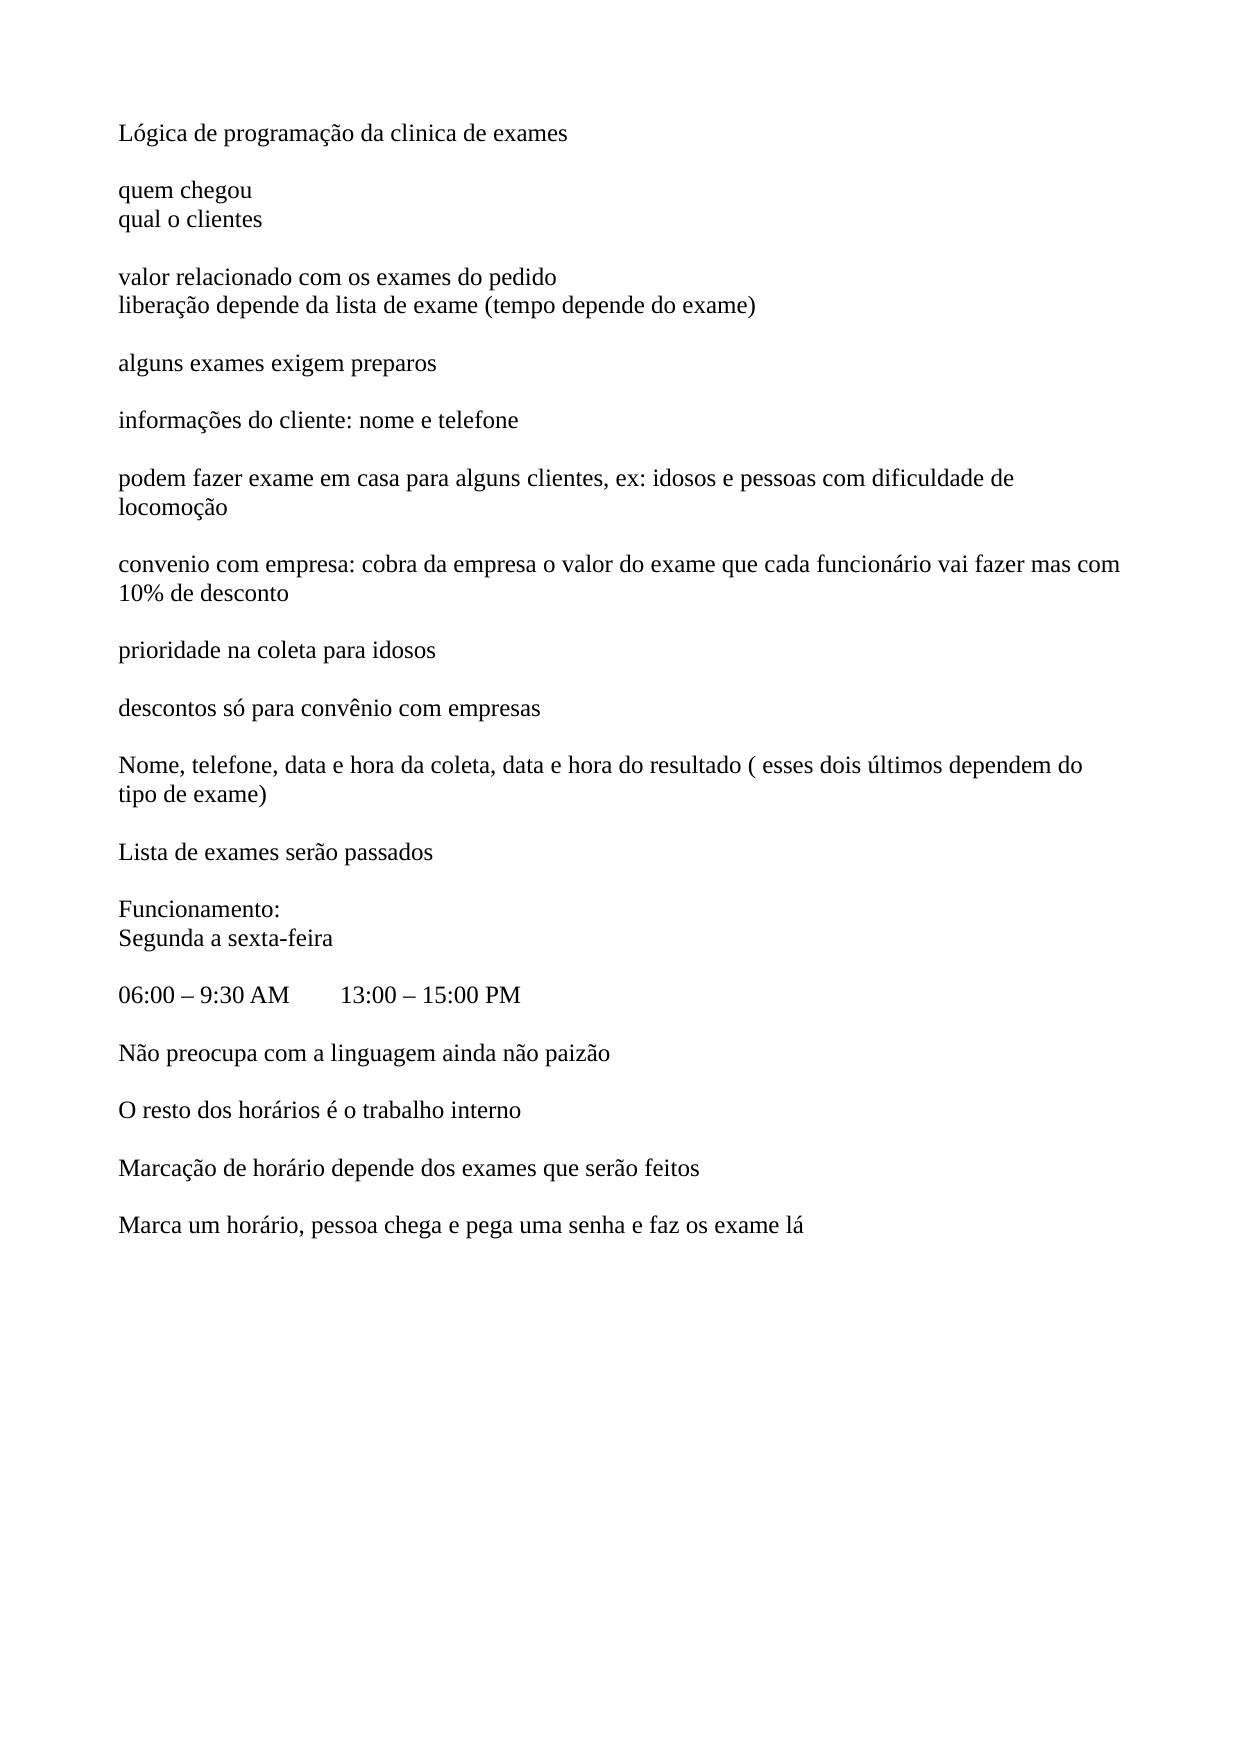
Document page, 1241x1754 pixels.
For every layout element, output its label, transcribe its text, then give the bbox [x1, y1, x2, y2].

text Lógica de programação da clinica de exames [118, 118, 1122, 147]
text alguns exames exigem preparos [118, 348, 1122, 377]
text 06:00 – 9:30 AM 13:00 – 15:00 PM [118, 981, 1122, 1009]
text valor relacionado com os exames do pedido [118, 262, 1122, 291]
text Lista de exames serão passados [118, 837, 1122, 866]
text descontos só para convênio com empresas [118, 693, 1122, 722]
text Funcionamento: [118, 894, 1122, 923]
text liberação depende da lista de exame (tempo depende do exame) [118, 291, 1122, 319]
text Marcação de horário depende dos exames que serão feitos [118, 1153, 1122, 1182]
text Nome, telefone, data e hora da coleta, data e hora do resultado ( esses dois últimos dependem do tipo de exame) [118, 751, 1122, 808]
text quem chegou [118, 176, 1122, 204]
text prioridade na coleta para idosos [118, 636, 1122, 664]
text Marca um horário, pessoa chega e pega uma senha e faz os exame lá [118, 1211, 1122, 1239]
text Segunda a sexta-feira [118, 923, 1122, 952]
text Não preocupa com a linguagem ainda não paizão [118, 1038, 1122, 1067]
text O resto dos horários é o trabalho interno [118, 1096, 1122, 1124]
text convenio com empresa: cobra da empresa o valor do exame que cada funcionário vai fazer mas com 10% de desconto [118, 549, 1122, 607]
text podem fazer exame em casa para alguns clientes, ex: idosos e pessoas com dificuldade de locomoção [118, 463, 1122, 521]
text qual o clientes [118, 204, 1122, 233]
text informações do cliente: nome e telefone [118, 406, 1122, 434]
